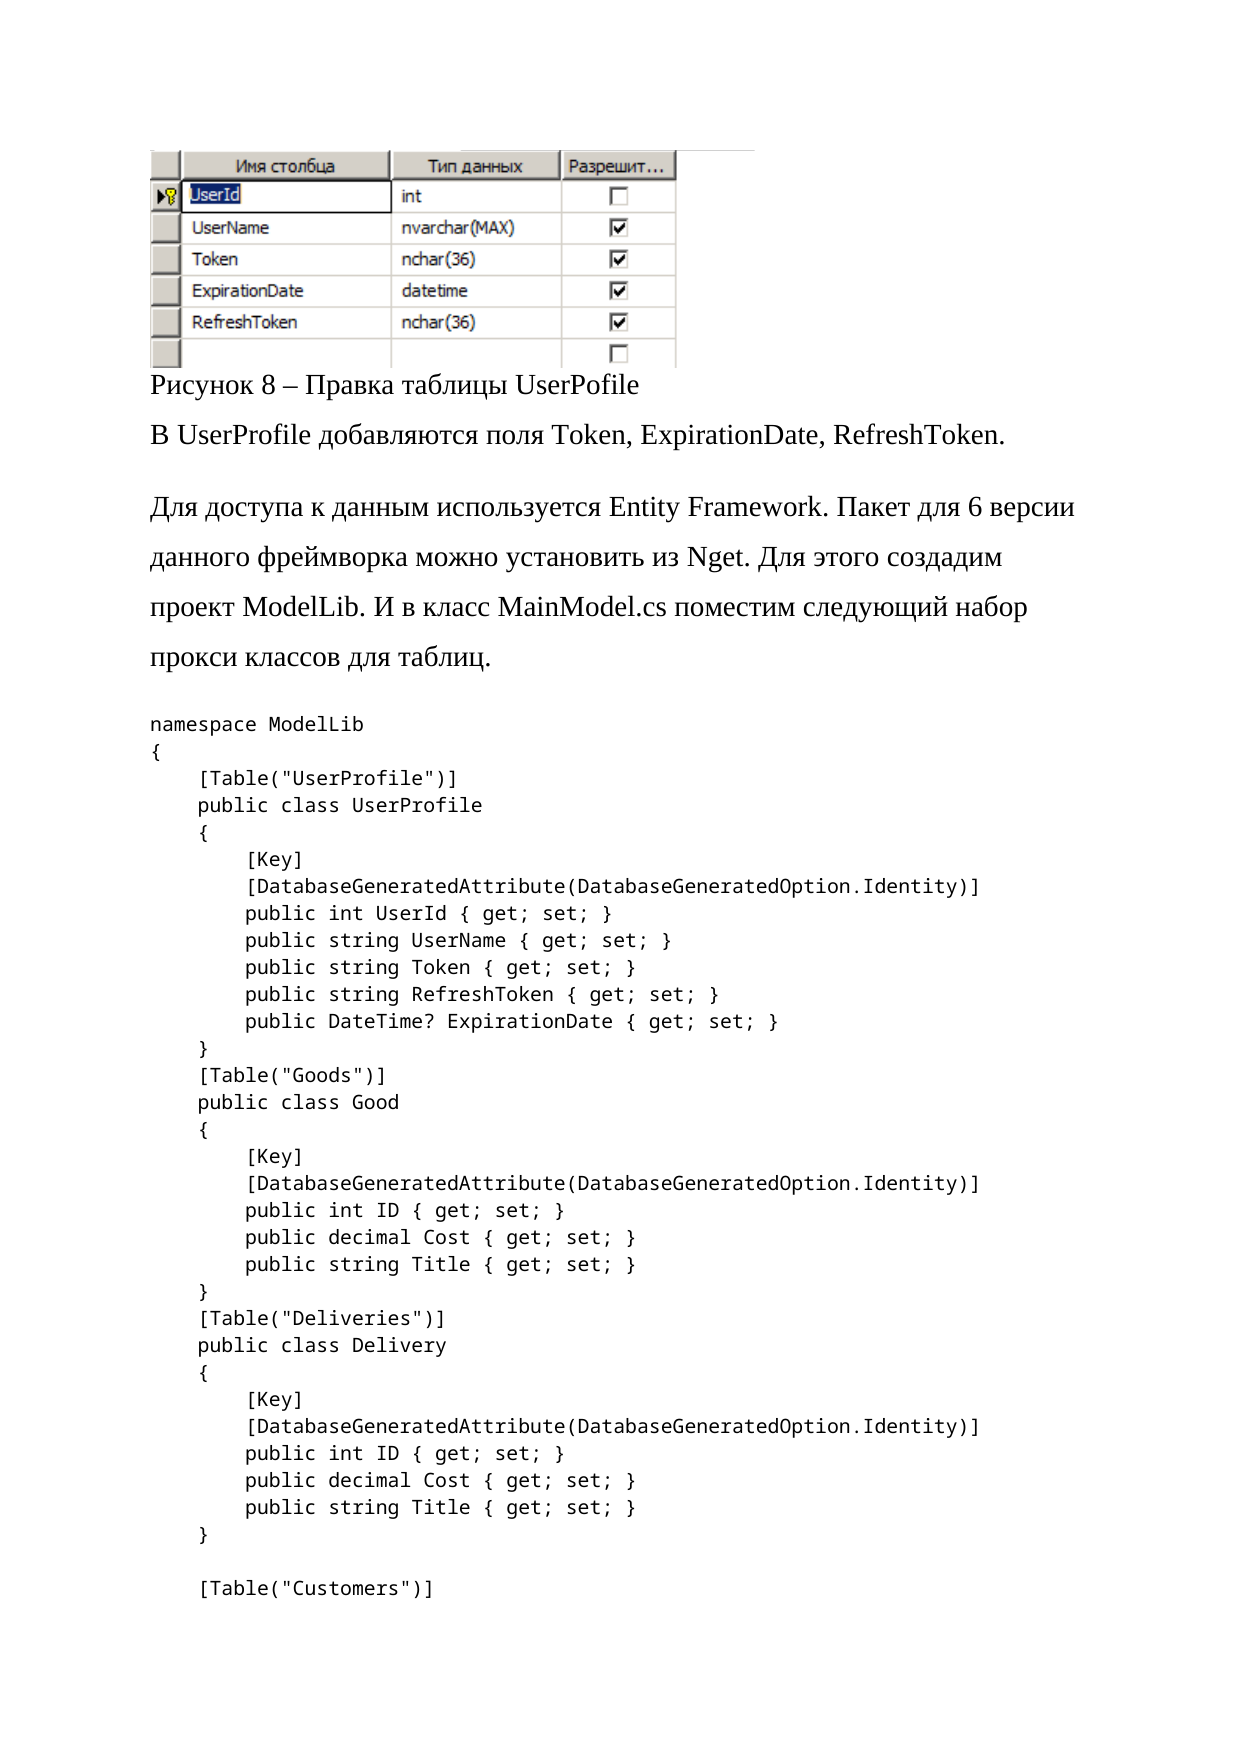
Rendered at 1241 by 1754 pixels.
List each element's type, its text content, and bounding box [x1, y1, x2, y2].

text [DatabaseGeneratedAttribute(DatabaseGeneratedOption.Identity)] [150, 1169, 1090, 1196]
text public string Title { get; set; } [150, 1250, 1090, 1277]
text public DateTime? ExpirationDate { get; set; } [150, 1007, 1090, 1034]
text [Table("UserProfile")] [150, 765, 1090, 792]
text public class Good [150, 1088, 1090, 1115]
text [DatabaseGeneratedAttribute(DatabaseGeneratedOption.Identity)] [150, 1412, 1090, 1439]
text { [150, 1358, 1090, 1385]
text } [150, 1277, 1090, 1304]
text public int UserId { get; set; } [150, 899, 1090, 927]
text Рисунок 8 – Правка таблицы UserPofile В UserProfile добавляются поля Token, ExpirationDate, RefreshToken. [150, 367, 1090, 451]
text [Key] [150, 1142, 1090, 1169]
text Для доступа к данным используется Entity Framework. Пакет для 6 версии данного фреймворка можно установить из Nget. Для этого создадим проект ModelLib. И в класс MainModel.cs поместим следующий набор прокси классов для таблиц. [150, 489, 1090, 673]
text public decimal Cost { get; set; } [150, 1466, 1090, 1493]
text [Table("Goods")] [150, 1061, 1090, 1088]
text { [150, 738, 1090, 765]
text public class Delivery [150, 1331, 1090, 1358]
text [Key] [150, 1385, 1090, 1412]
text { [150, 819, 1090, 846]
text public int ID { get; set; } [150, 1439, 1090, 1466]
text public class UserProfile [150, 792, 1090, 819]
text public decimal Cost { get; set; } [150, 1223, 1090, 1250]
text public int ID { get; set; } [150, 1196, 1090, 1223]
text public string UserName { get; set; } [150, 927, 1090, 953]
text } [150, 1520, 1090, 1547]
text [Key] [150, 846, 1090, 873]
text [Table("Customers")] [150, 1574, 1090, 1601]
text } [150, 1034, 1090, 1061]
text [DatabaseGeneratedAttribute(DatabaseGeneratedOption.Identity)] [150, 873, 1090, 899]
text public string Title { get; set; } [150, 1493, 1090, 1520]
text [Table("Deliveries")] [150, 1304, 1090, 1331]
text namespace ModelLib [150, 711, 1090, 738]
text public string RefreshToken { get; set; } [150, 981, 1090, 1007]
text { [150, 1115, 1090, 1142]
text public string Token { get; set; } [150, 953, 1090, 981]
